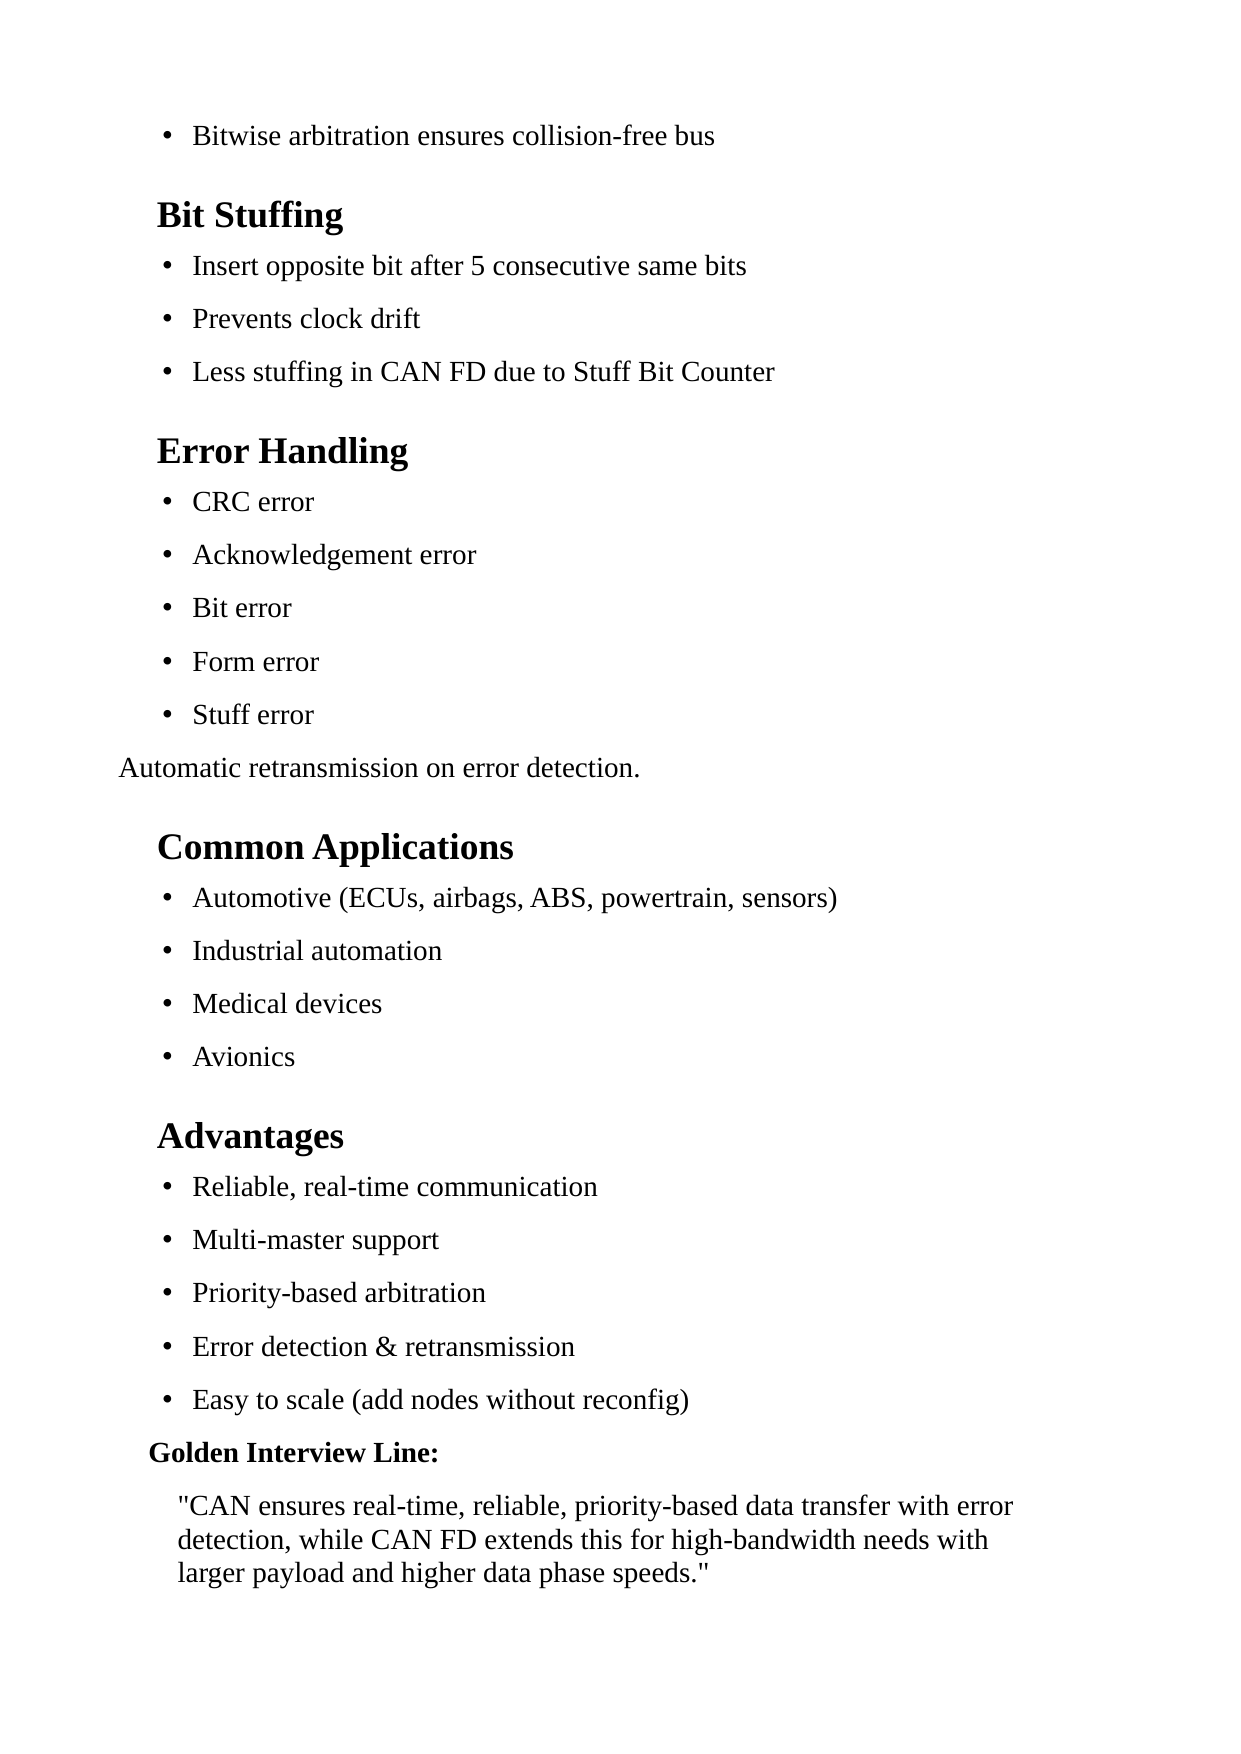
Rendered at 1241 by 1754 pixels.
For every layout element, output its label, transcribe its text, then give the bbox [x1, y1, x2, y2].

list Acknowledgement error [162, 537, 1122, 571]
subtitle 🔧 Error Handling [118, 428, 1122, 471]
text "CAN ensures real-time, reliable, priority-based data transfer with error detection, while CAN FD extends this for high-bandwidth needs with larger payload and higher data phase speeds." [177, 1488, 1063, 1589]
list Priority-based arbitration [162, 1276, 1122, 1309]
subtitle 🔧 Common Applications [118, 824, 1122, 867]
list Error detection & retransmission [162, 1329, 1122, 1362]
subtitle 🔧 Advantages [118, 1113, 1122, 1157]
subtitle 🔧 Bit Stuffing [118, 192, 1122, 235]
list Industrial automation [162, 933, 1122, 967]
text ✅ Golden Interview Line: [118, 1435, 1122, 1469]
list Automotive (ECUs, airbags, ABS, powertrain, sensors) [162, 880, 1122, 913]
list Bit error [162, 590, 1122, 624]
list Bitwise arbitration ensures collision-free bus [162, 118, 1122, 152]
list Medical devices [162, 986, 1122, 1020]
list Stuff error [162, 697, 1122, 731]
list Easy to scale (add nodes without reconfig) [162, 1382, 1122, 1416]
list Reliable, real-time communication [162, 1169, 1122, 1203]
list Insert opposite bit after 5 consecutive same bits [162, 248, 1122, 281]
list Multi-master support [162, 1222, 1122, 1256]
list CRC error [162, 484, 1122, 518]
list Prevents clock drift [162, 301, 1122, 335]
list Avionics [162, 1039, 1122, 1073]
text Automatic retransmission on error detection. [118, 750, 1122, 784]
list Form error [162, 644, 1122, 677]
list Less stuffing in CAN FD due to Stuff Bit Counter [162, 354, 1122, 388]
